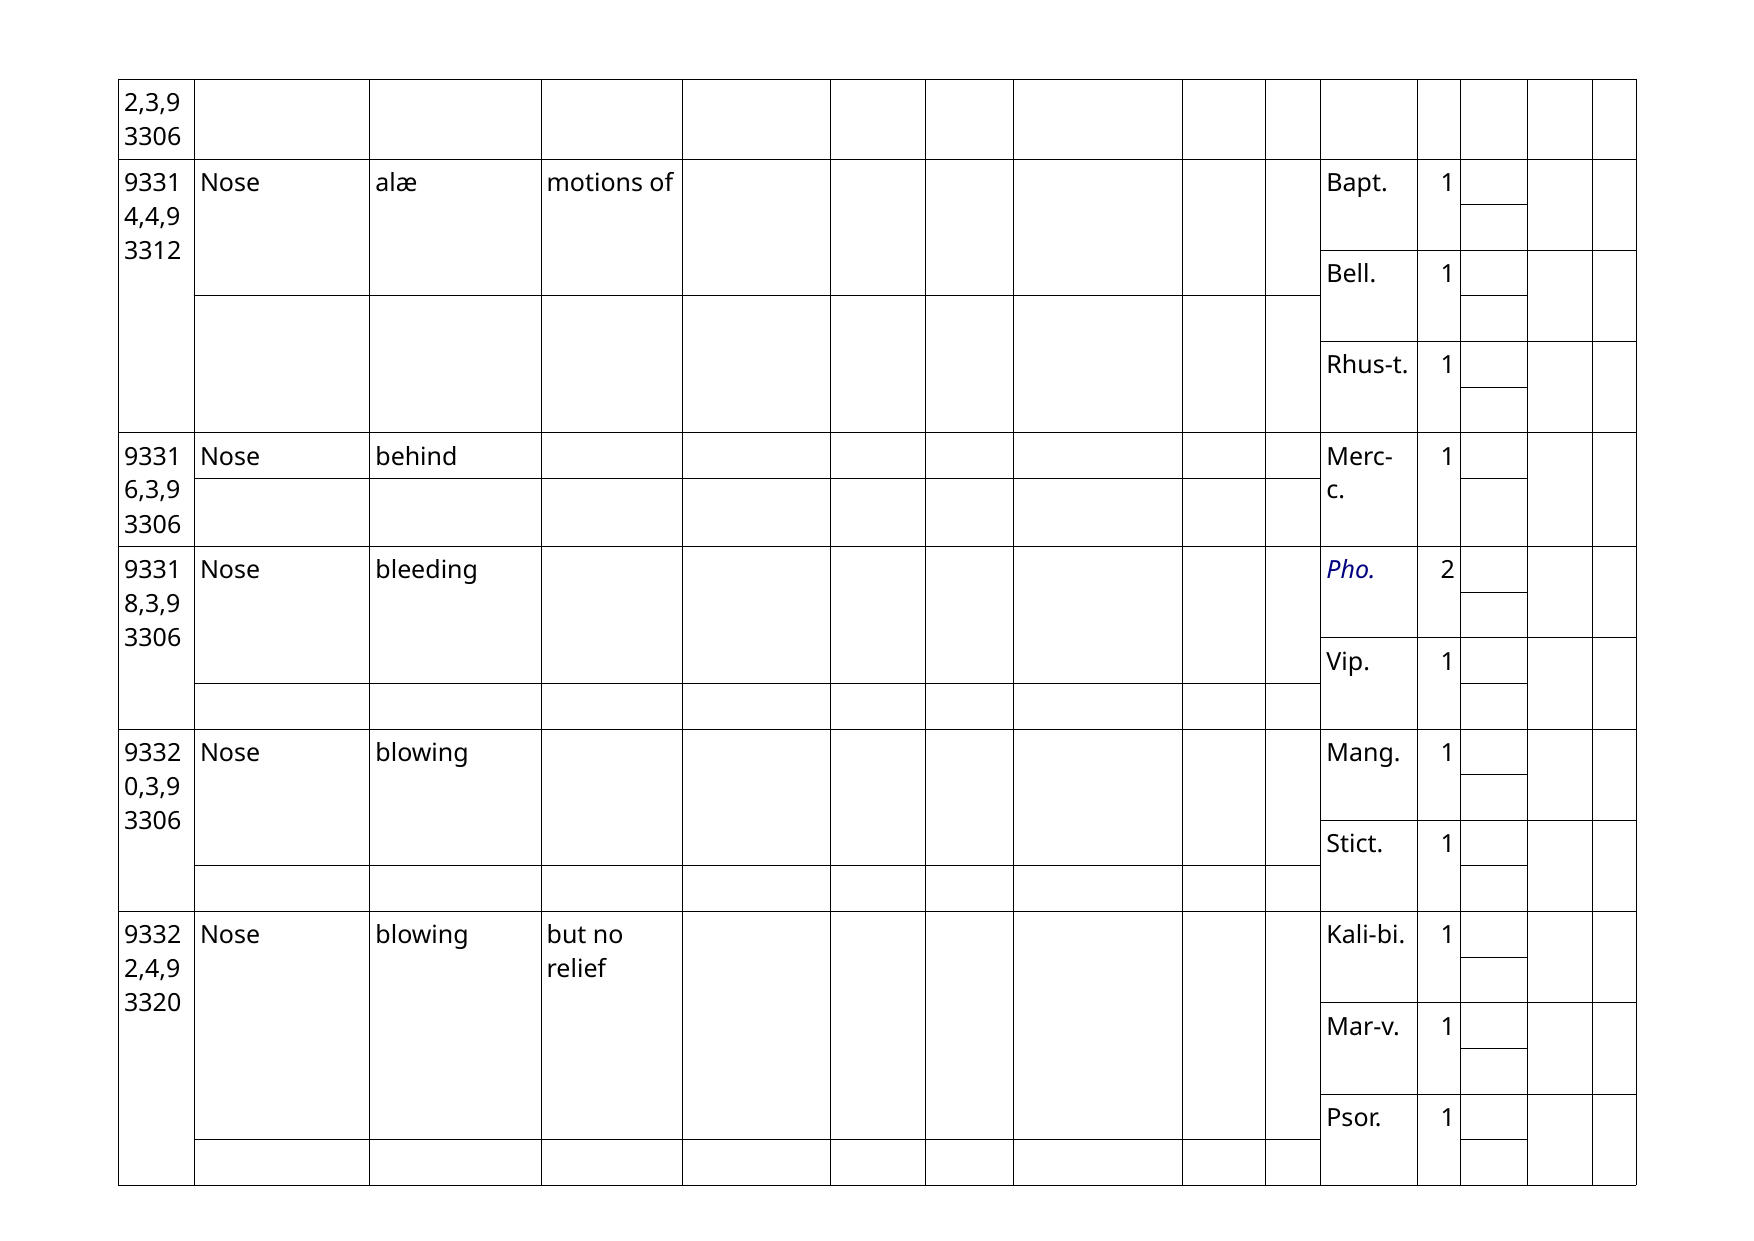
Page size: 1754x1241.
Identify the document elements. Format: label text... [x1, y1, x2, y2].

table_cell [1593, 1003, 1636, 1093]
table_cell Nose [195, 547, 369, 683]
table_cell [1183, 866, 1265, 911]
table_cell [1593, 730, 1636, 820]
table_cell Merc-c. [1321, 433, 1417, 546]
table_cell [542, 1140, 682, 1185]
table_cell [542, 433, 682, 478]
table_cell [195, 1140, 369, 1185]
table_cell [1528, 730, 1592, 820]
table_cell [683, 1140, 830, 1185]
table_cell Stict. [1321, 821, 1417, 911]
table_cell [1266, 433, 1320, 478]
table_cell [1266, 866, 1320, 911]
table_cell [1183, 730, 1265, 865]
table_cell [1528, 638, 1592, 728]
table_cell [195, 866, 369, 911]
table_cell [1183, 160, 1265, 295]
table_cell [1266, 80, 1320, 158]
table_cell [1266, 912, 1320, 1139]
table_cell 1 [1418, 730, 1460, 820]
table_cell [1593, 160, 1636, 250]
table_cell [1461, 958, 1527, 1002]
table_cell [1461, 684, 1527, 728]
table_cell [831, 1140, 925, 1185]
table_cell [1528, 433, 1592, 546]
table_cell [1528, 1003, 1592, 1093]
table_cell [926, 866, 1013, 911]
table_cell blowing [370, 730, 541, 865]
table_cell [831, 912, 925, 1139]
table_cell [1528, 821, 1592, 911]
table_cell [683, 912, 830, 1139]
table_cell 2,3,93306 [119, 80, 194, 158]
table_cell [1183, 684, 1265, 728]
table_cell [683, 684, 830, 728]
table_cell [1528, 912, 1592, 1002]
table_cell [1461, 296, 1527, 341]
table_cell 1 [1418, 912, 1460, 1002]
table_cell [1266, 160, 1320, 295]
table_cell [1183, 547, 1265, 683]
table_cell but no relief [542, 912, 682, 1139]
table_cell [542, 547, 682, 683]
table_cell [926, 547, 1013, 683]
table_cell [370, 684, 541, 728]
table_cell [1461, 866, 1527, 911]
table_cell alæ [370, 160, 541, 295]
table_cell [1461, 775, 1527, 820]
table_cell behind [370, 433, 541, 478]
table_cell motions of [542, 160, 682, 295]
table_cell 93322,4,93320 [119, 912, 194, 1185]
table_cell [1461, 1049, 1527, 1093]
table_cell [1183, 1140, 1265, 1185]
table_cell [1014, 684, 1182, 728]
table_cell [1014, 1140, 1182, 1185]
table_cell [195, 296, 369, 432]
table_cell [370, 80, 541, 158]
table_cell [683, 296, 830, 432]
table_cell [831, 80, 925, 158]
table_cell [542, 684, 682, 728]
table_cell [1266, 684, 1320, 728]
table_cell [1461, 547, 1527, 592]
table_cell [1266, 547, 1320, 683]
table_cell [1461, 1003, 1527, 1048]
table_cell [1593, 912, 1636, 1002]
table_cell [1528, 547, 1592, 637]
table_cell [1593, 1095, 1636, 1185]
table_cell [1593, 547, 1636, 637]
table_cell [1593, 638, 1636, 728]
table_cell bleeding [370, 547, 541, 683]
table_cell [1183, 912, 1265, 1139]
table_cell [195, 479, 369, 546]
table_cell [1461, 730, 1527, 774]
table_cell Mar-v. [1321, 1003, 1417, 1093]
table_cell [370, 1140, 541, 1185]
table_cell [195, 80, 369, 158]
table_cell Nose [195, 160, 369, 295]
table_cell [1183, 80, 1265, 158]
table_cell [831, 684, 925, 728]
table_cell 93316,3,93306 [119, 433, 194, 546]
table_cell [926, 730, 1013, 865]
table_cell [1461, 160, 1527, 204]
table_cell [370, 866, 541, 911]
table_cell [683, 80, 830, 158]
table_cell [1461, 479, 1527, 546]
table_cell [1266, 730, 1320, 865]
table_cell 1 [1418, 1003, 1460, 1093]
table_cell [542, 866, 682, 911]
table_cell Nose [195, 912, 369, 1139]
table_cell [1014, 479, 1182, 546]
table_cell [683, 160, 830, 295]
table_cell [926, 912, 1013, 1139]
table_cell [1014, 547, 1182, 683]
table_cell [542, 479, 682, 546]
table_cell [831, 160, 925, 295]
table_cell [1418, 80, 1460, 158]
table_cell [1461, 342, 1527, 387]
table_cell [831, 296, 925, 432]
table_cell 1 [1418, 433, 1460, 546]
table_cell [926, 296, 1013, 432]
table_cell [1528, 342, 1592, 432]
table_cell [1461, 593, 1527, 637]
table_cell [1593, 342, 1636, 432]
table_cell [683, 547, 830, 683]
table_cell [1014, 160, 1182, 295]
table_cell [1461, 1095, 1527, 1139]
table_cell [370, 479, 541, 546]
table_cell [1014, 80, 1182, 158]
table_cell 1 [1418, 821, 1460, 911]
table_cell [370, 296, 541, 432]
table_cell [1528, 1095, 1592, 1185]
table_cell [831, 479, 925, 546]
table_cell [1528, 80, 1592, 158]
table_cell [1014, 866, 1182, 911]
table_cell [1183, 433, 1265, 478]
table_cell [542, 296, 682, 432]
table_cell 1 [1418, 638, 1460, 728]
table_cell [831, 730, 925, 865]
table_cell [831, 866, 925, 911]
table_cell Vip. [1321, 638, 1417, 728]
table_cell [1014, 912, 1182, 1139]
table_cell [1593, 251, 1636, 341]
table_cell [1266, 479, 1320, 546]
table_cell [1461, 205, 1527, 250]
table_cell Bapt. [1321, 160, 1417, 250]
table_cell 1 [1418, 160, 1460, 250]
table_cell [1014, 730, 1182, 865]
table_cell [1461, 388, 1527, 432]
table_cell Nose [195, 730, 369, 865]
table_cell [1461, 638, 1527, 683]
table_cell Kali-bi. [1321, 912, 1417, 1002]
table_cell [831, 547, 925, 683]
table_cell [1593, 80, 1636, 158]
table_cell [683, 866, 830, 911]
table_cell [926, 80, 1013, 158]
table_cell [1528, 160, 1592, 250]
table_cell [1528, 251, 1592, 341]
table_cell [926, 160, 1013, 295]
table_cell [542, 730, 682, 865]
table_cell [1014, 433, 1182, 478]
table_cell [1461, 433, 1527, 478]
table_cell Mang. [1321, 730, 1417, 820]
table_cell blowing [370, 912, 541, 1139]
table_cell [542, 80, 682, 158]
table_cell Rhus-t. [1321, 342, 1417, 432]
table_cell [831, 433, 925, 478]
table_cell Nose [195, 433, 369, 478]
table_cell 1 [1418, 251, 1460, 341]
table_cell 1 [1418, 1095, 1460, 1185]
table_cell [1593, 433, 1636, 546]
table_cell [683, 433, 830, 478]
table_cell 93320,3,93306 [119, 730, 194, 911]
table_cell [1014, 296, 1182, 432]
table_cell 93314,4,93312 [119, 160, 194, 432]
table_cell [683, 730, 830, 865]
table_cell Pho. [1321, 547, 1417, 637]
table_cell Psor. [1321, 1095, 1417, 1185]
table_cell [926, 479, 1013, 546]
table_cell [1183, 479, 1265, 546]
table_cell [1593, 821, 1636, 911]
table_cell [926, 433, 1013, 478]
table_cell [1321, 80, 1417, 158]
table_cell 2 [1418, 547, 1460, 637]
table_cell [195, 684, 369, 728]
table_cell [1183, 296, 1265, 432]
table_cell 1 [1418, 342, 1460, 432]
table_cell [1266, 296, 1320, 432]
table_cell Bell. [1321, 251, 1417, 341]
table_cell [926, 684, 1013, 728]
table_cell [1461, 821, 1527, 865]
table_cell 93318,3,93306 [119, 547, 194, 728]
table_cell [1461, 1140, 1527, 1185]
table_cell [1461, 251, 1527, 295]
table_cell [1266, 1140, 1320, 1185]
table_cell [683, 479, 830, 546]
table_cell [926, 1140, 1013, 1185]
table_cell [1461, 912, 1527, 957]
table_cell [1461, 80, 1527, 158]
